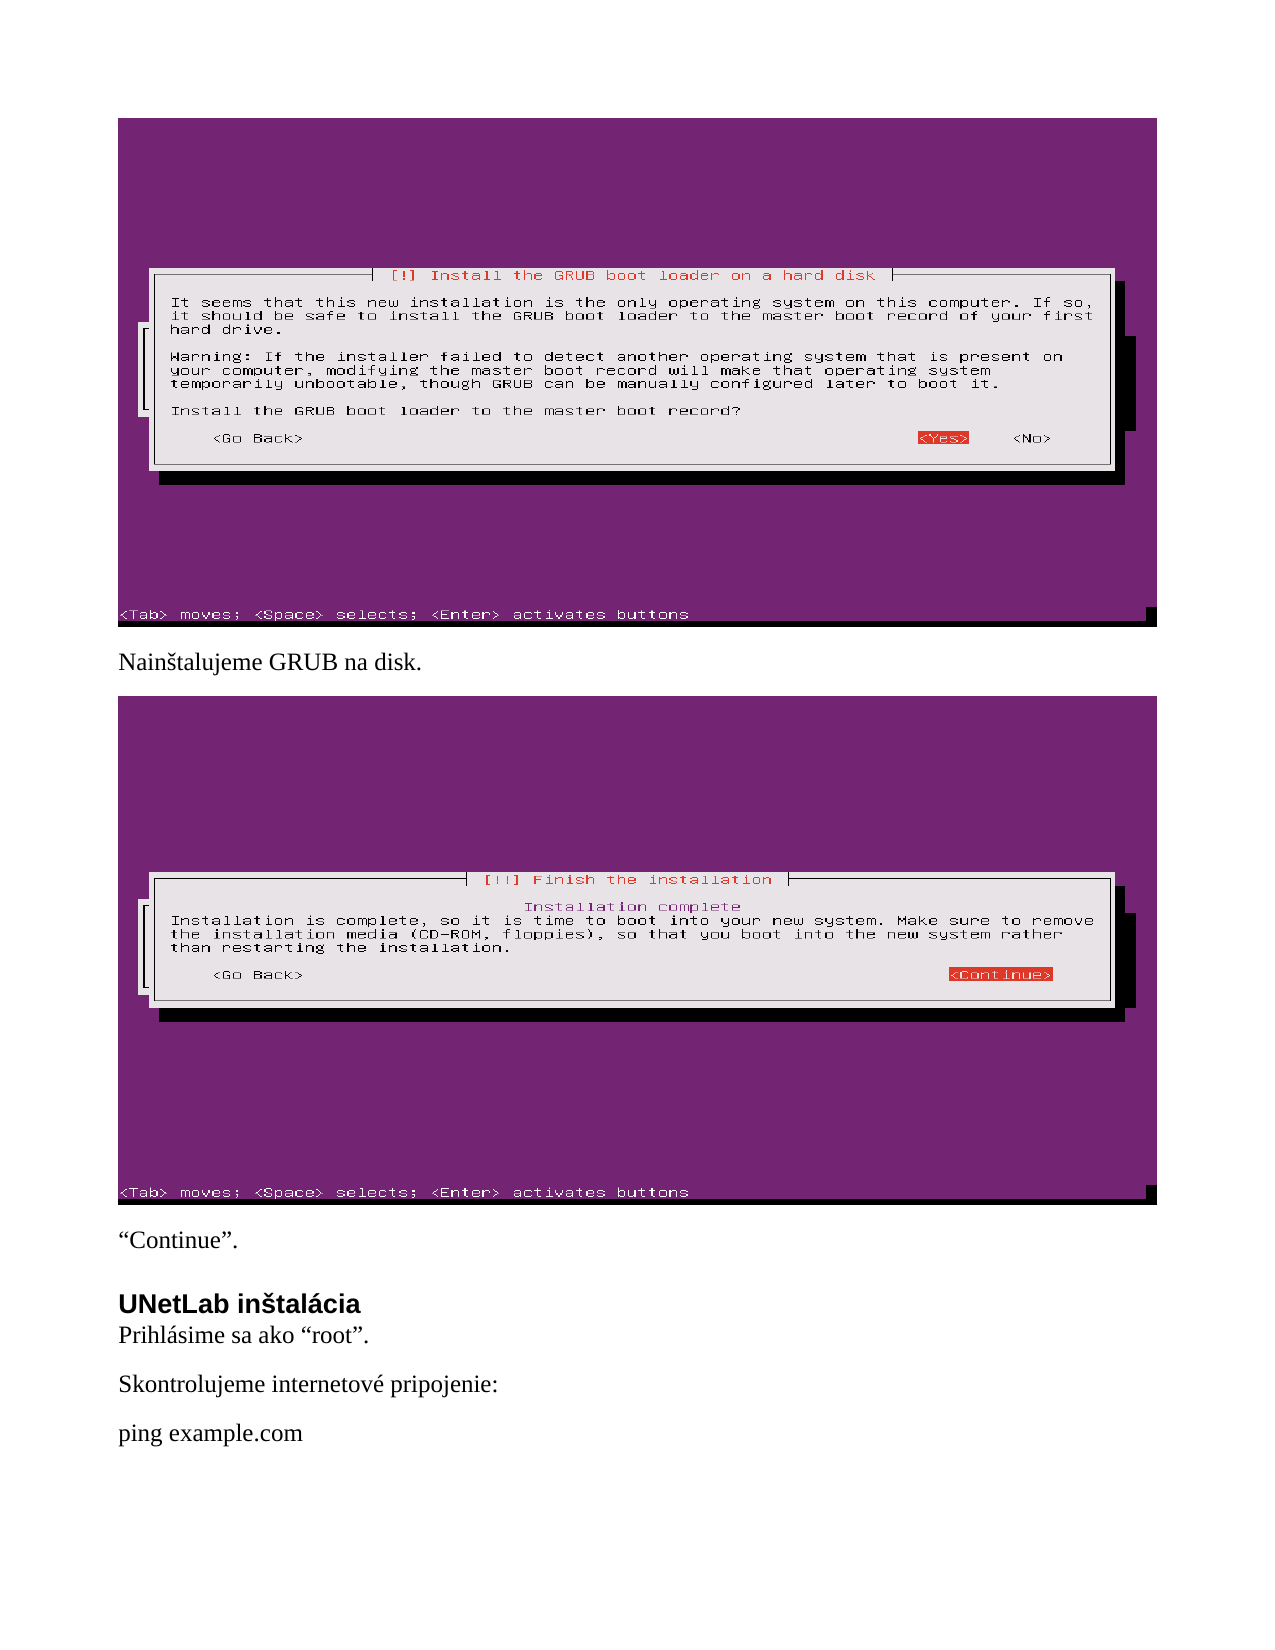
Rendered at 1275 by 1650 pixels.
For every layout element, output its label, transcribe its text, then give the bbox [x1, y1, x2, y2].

picture [118, 696, 1157, 1205]
text Skontrolujeme internetové pripojenie: [118, 1369, 1157, 1398]
text “Continue”. [118, 1225, 1157, 1254]
subtitle UNetLab inštalácia [118, 1288, 1157, 1320]
text Prihlásime sa ako “root”. [118, 1320, 1157, 1348]
text ping example.com [118, 1418, 1157, 1447]
text Nainštalujeme GRUB na disk. [118, 647, 1157, 676]
picture [118, 118, 1157, 627]
